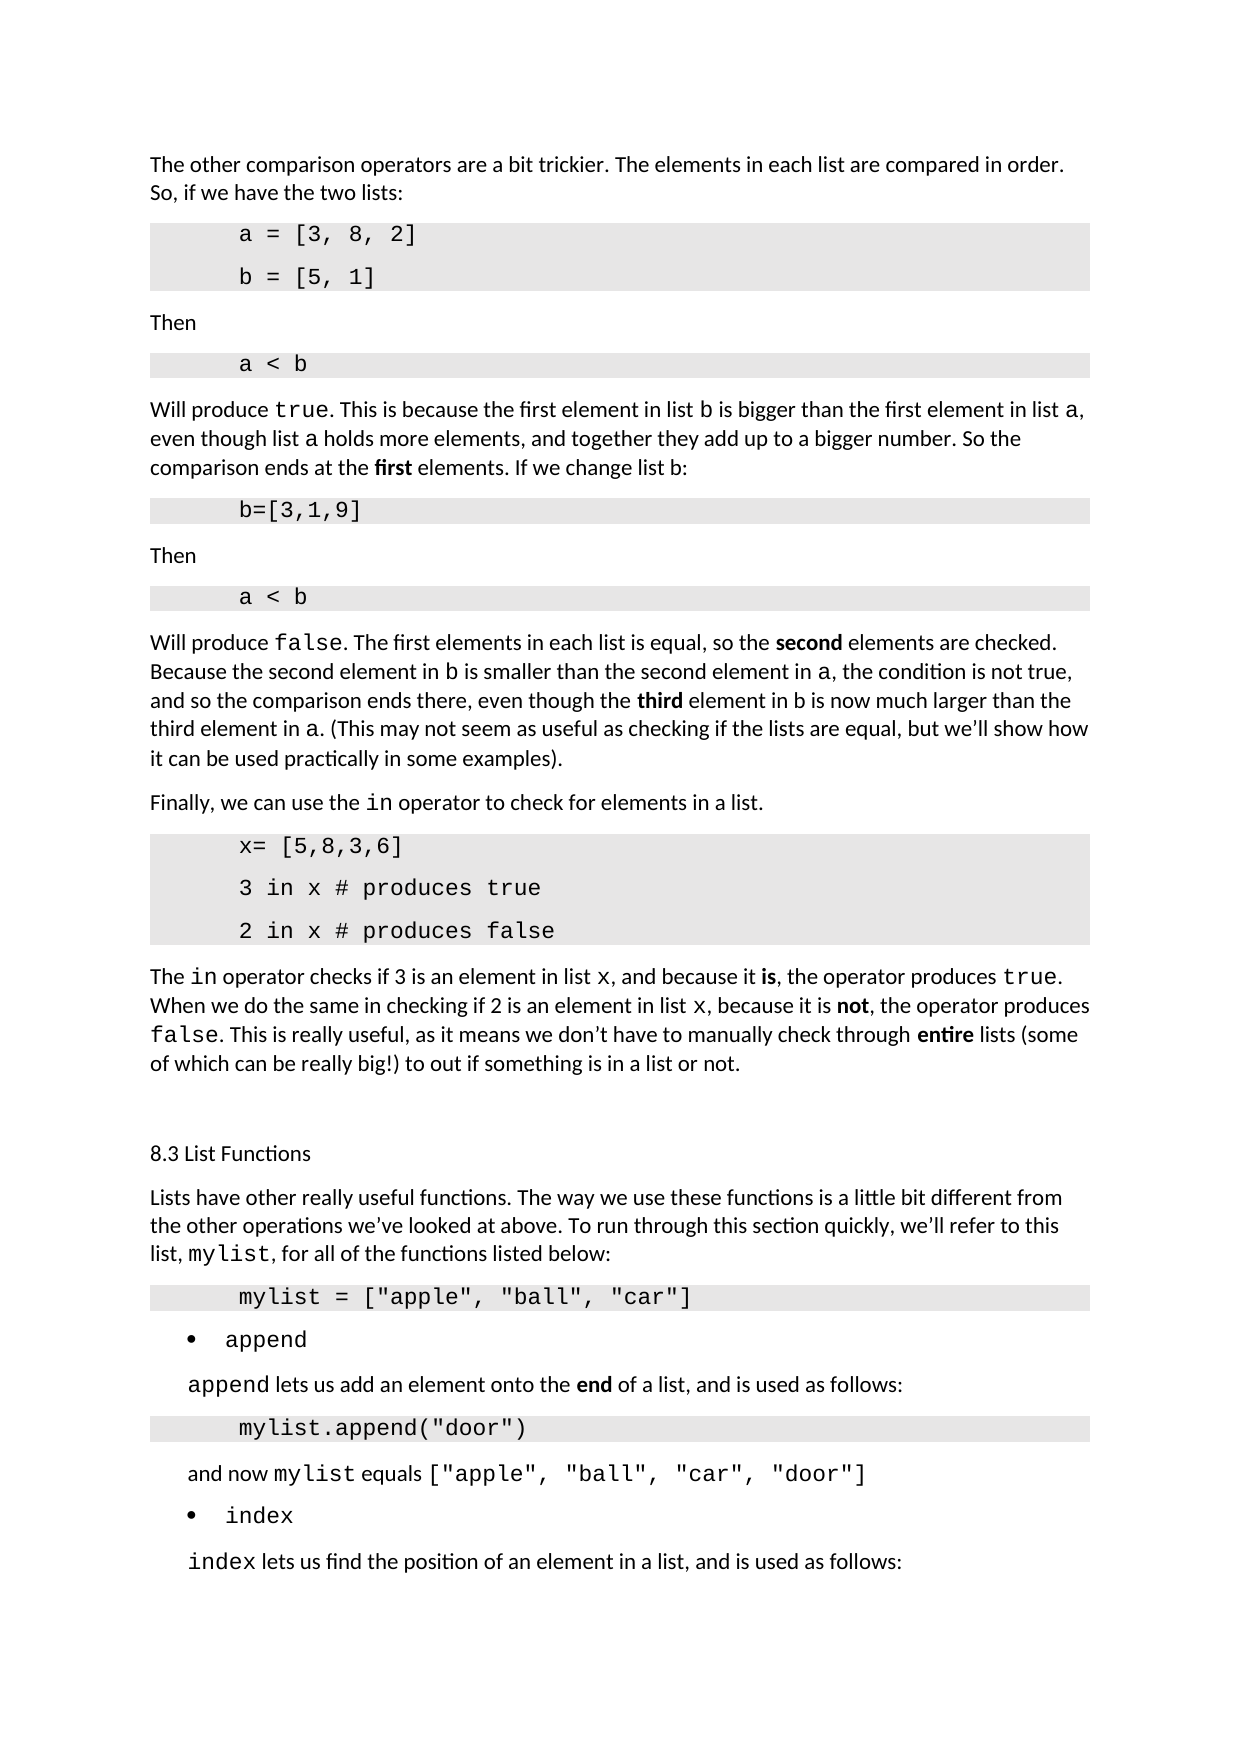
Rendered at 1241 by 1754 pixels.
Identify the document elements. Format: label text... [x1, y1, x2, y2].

text mylist.append("door") [150, 1416, 1090, 1442]
text Lists have other really useful functions. The way we use these functions is a little bit different from the other operations we’ve looked at above. To run through this section quickly, we’ll refer to this list, mylist, for all of the functions listed below: [150, 1183, 1090, 1269]
text a = [3, 8, 2] [150, 223, 1090, 249]
list append [187, 1328, 1090, 1354]
text 8.3 List Functions [150, 1139, 1090, 1167]
text Will produce true. This is because the first element in list b is bigger than the first element in list a, even though list a holds more elements, and together they add up to a bigger number. So the comparison ends at the first elements. If we change list b: [150, 395, 1090, 482]
text The other comparison operators are a bit trickier. The elements in each list are compared in order. So, if we have the two lists: [150, 150, 1090, 206]
text b = [5, 1] [150, 265, 1090, 291]
text Then [150, 541, 1090, 569]
text Then [150, 308, 1090, 336]
text Will produce false. The first elements in each list is equal, so the second elements are checked. Because the second element in b is smaller than the second element in a, the condition is not true, and so the comparison ends there, even though the third element in b is now much larger than the third element in a. (This may not seem as useful as checking if the lists are equal, but we’ll show how it can be used practically in some examples). [150, 628, 1090, 772]
text 3 in x # produces true [150, 877, 1090, 903]
text x= [5,8,3,6] [150, 834, 1090, 860]
text mylist = ["apple", "ball", "car"] [150, 1285, 1090, 1311]
text a < b [150, 353, 1090, 378]
text Finally, we can use the in operator to check for elements in a list. [150, 788, 1090, 817]
text 2 in x # produces false [150, 919, 1090, 945]
text append lets us add an element onto the end of a list, and is used as follows: [187, 1371, 1090, 1400]
text and now mylist equals ["apple", "ball", "car", "door"] [187, 1459, 1090, 1488]
text index lets us find the position of an element in a list, and is used as follows: [187, 1547, 1090, 1577]
text b=[3,1,9] [150, 498, 1090, 524]
text The in operator checks if 3 is an element in list x, and because it is, the operator produces true. When we do the same in checking if 2 is an element in list x, because it is not, the operator produces false. This is really useful, as it means we don’t have to manually check through entire lists (some of which can be really big!) to out if something is in a list or not. [150, 962, 1090, 1077]
list index [187, 1505, 1090, 1531]
text a < b [150, 586, 1090, 611]
